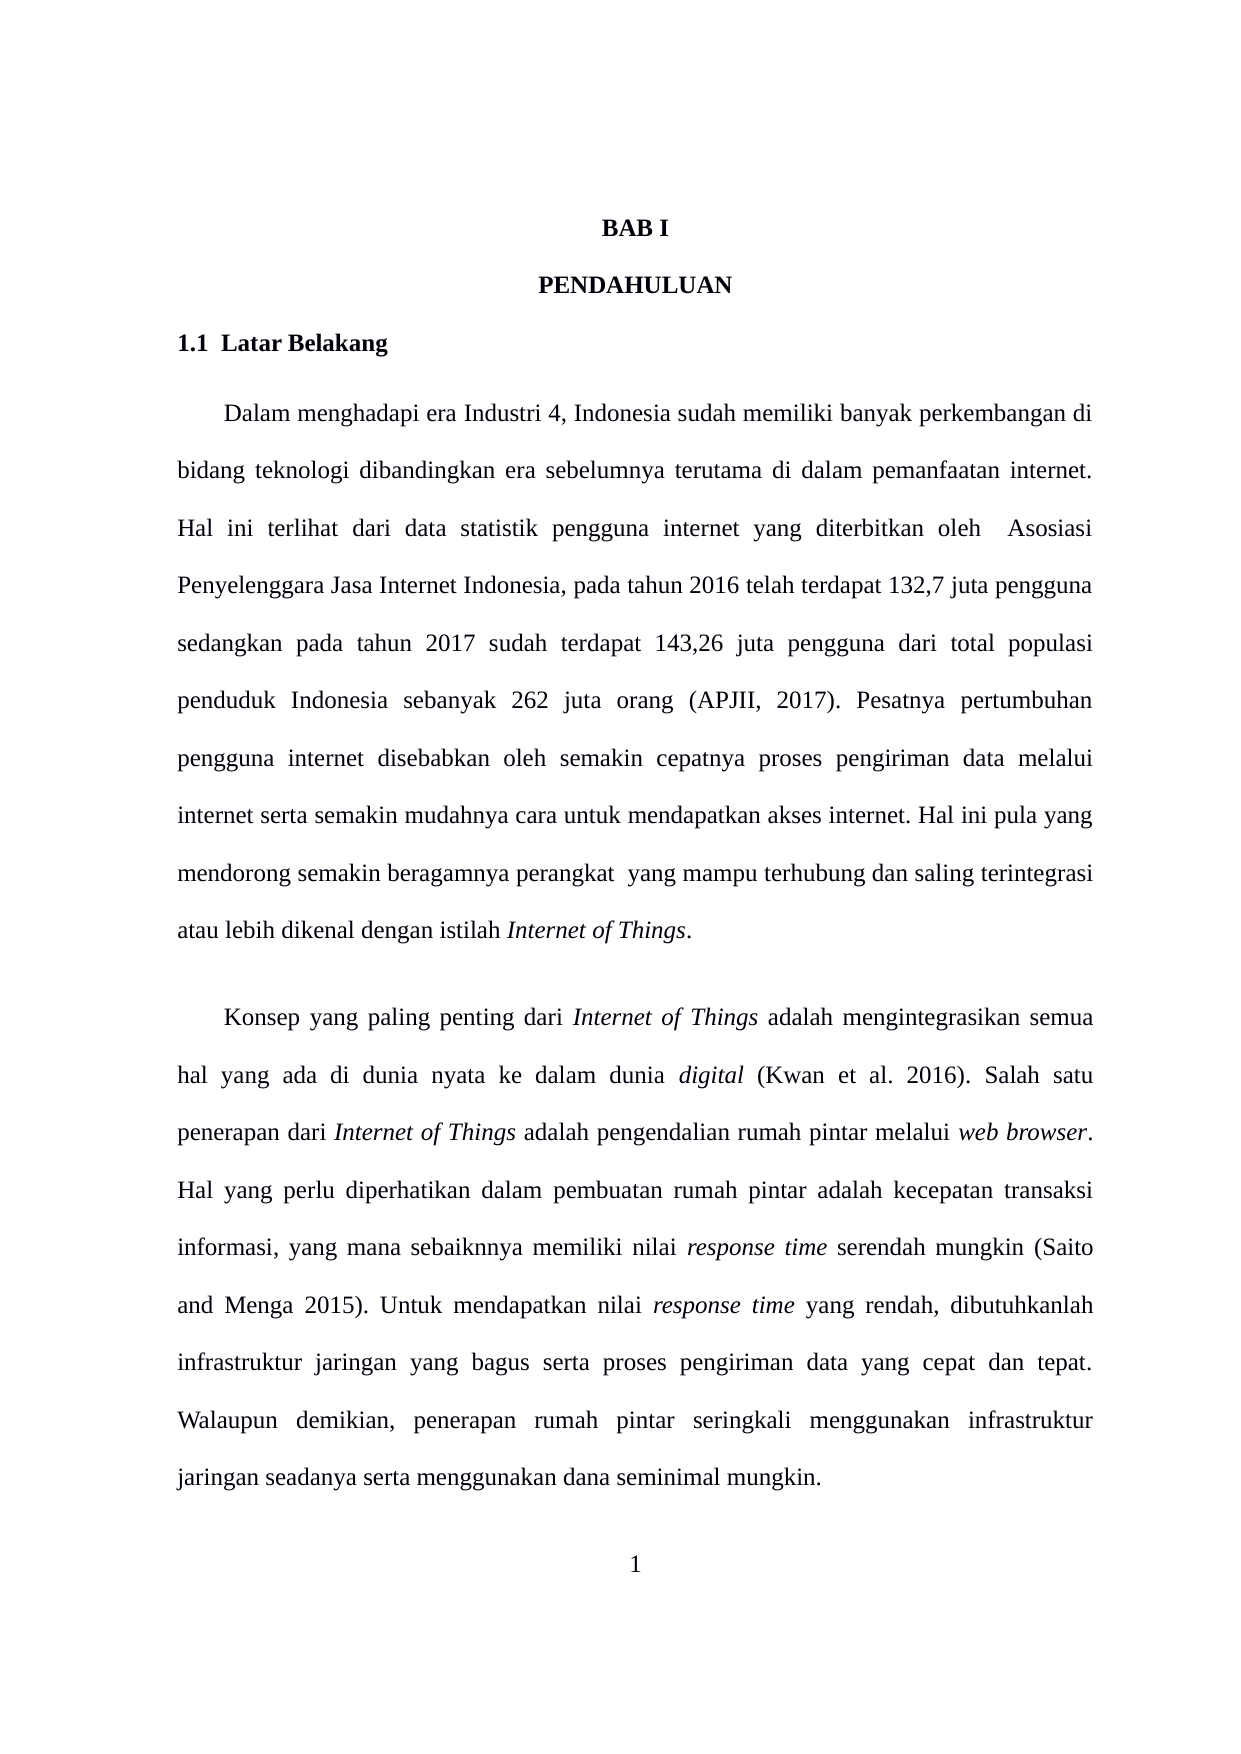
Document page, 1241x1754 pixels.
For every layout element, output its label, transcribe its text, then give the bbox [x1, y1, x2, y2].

subtitle 1.1 Latar Belakang [177, 328, 1093, 357]
text Konsep yang paling penting dari Internet of Things adalah mengintegrasikan semua hal yang ada di dunia nyata ke dalam dunia digital (Kwan et al. 2016)⁠. Salah satu penerapan dari Internet of Things adalah pengendalian rumah pintar melalui web browser. Hal yang perlu diperhatikan dalam pembuatan rumah pintar adalah kecepatan transaksi informasi, yang mana sebaiknnya memiliki nilai response time serendah mungkin (Saito and Menga 2015)⁠. Untuk mendapatkan nilai response time yang rendah, dibutuhkanlah infrastruktur jaringan yang bagus serta proses pengiriman data yang cepat dan tepat. Walaupun demikian, penerapan rumah pintar seringkali menggunakan infrastruktur jaringan seadanya serta menggunakan dana seminimal mungkin. [177, 1002, 1093, 1491]
subtitle BAB I PENDAHULUAN [177, 213, 1093, 299]
list Dalam menghadapi era Industri 4, Indonesia sudah memiliki banyak perkembangan di bidang teknologi dibandingkan era sebelumnya terutama di dalam pemanfaatan internet. Hal ini terlihat dari data statistik pengguna internet yang diterbitkan oleh Asosiasi Penyelenggara Jasa Internet Indonesia, pada tahun 2016 telah terdapat 132,7 juta pengguna sedangkan pada tahun 2017 sudah terdapat 143,26 juta pengguna dari total populasi penduduk Indonesia sebanyak 262 juta orang (APJII, 2017). Pesatnya pertumbuhan pengguna internet disebabkan oleh semakin cepatnya proses pengiriman data melalui internet serta semakin mudahnya cara untuk mendapatkan akses internet. Hal ini pula yang mendorong semakin beragamnya perangkat yang mampu terhubung dan saling terintegrasi atau lebih dikenal dengan istilah Internet of Things. [177, 398, 1093, 944]
